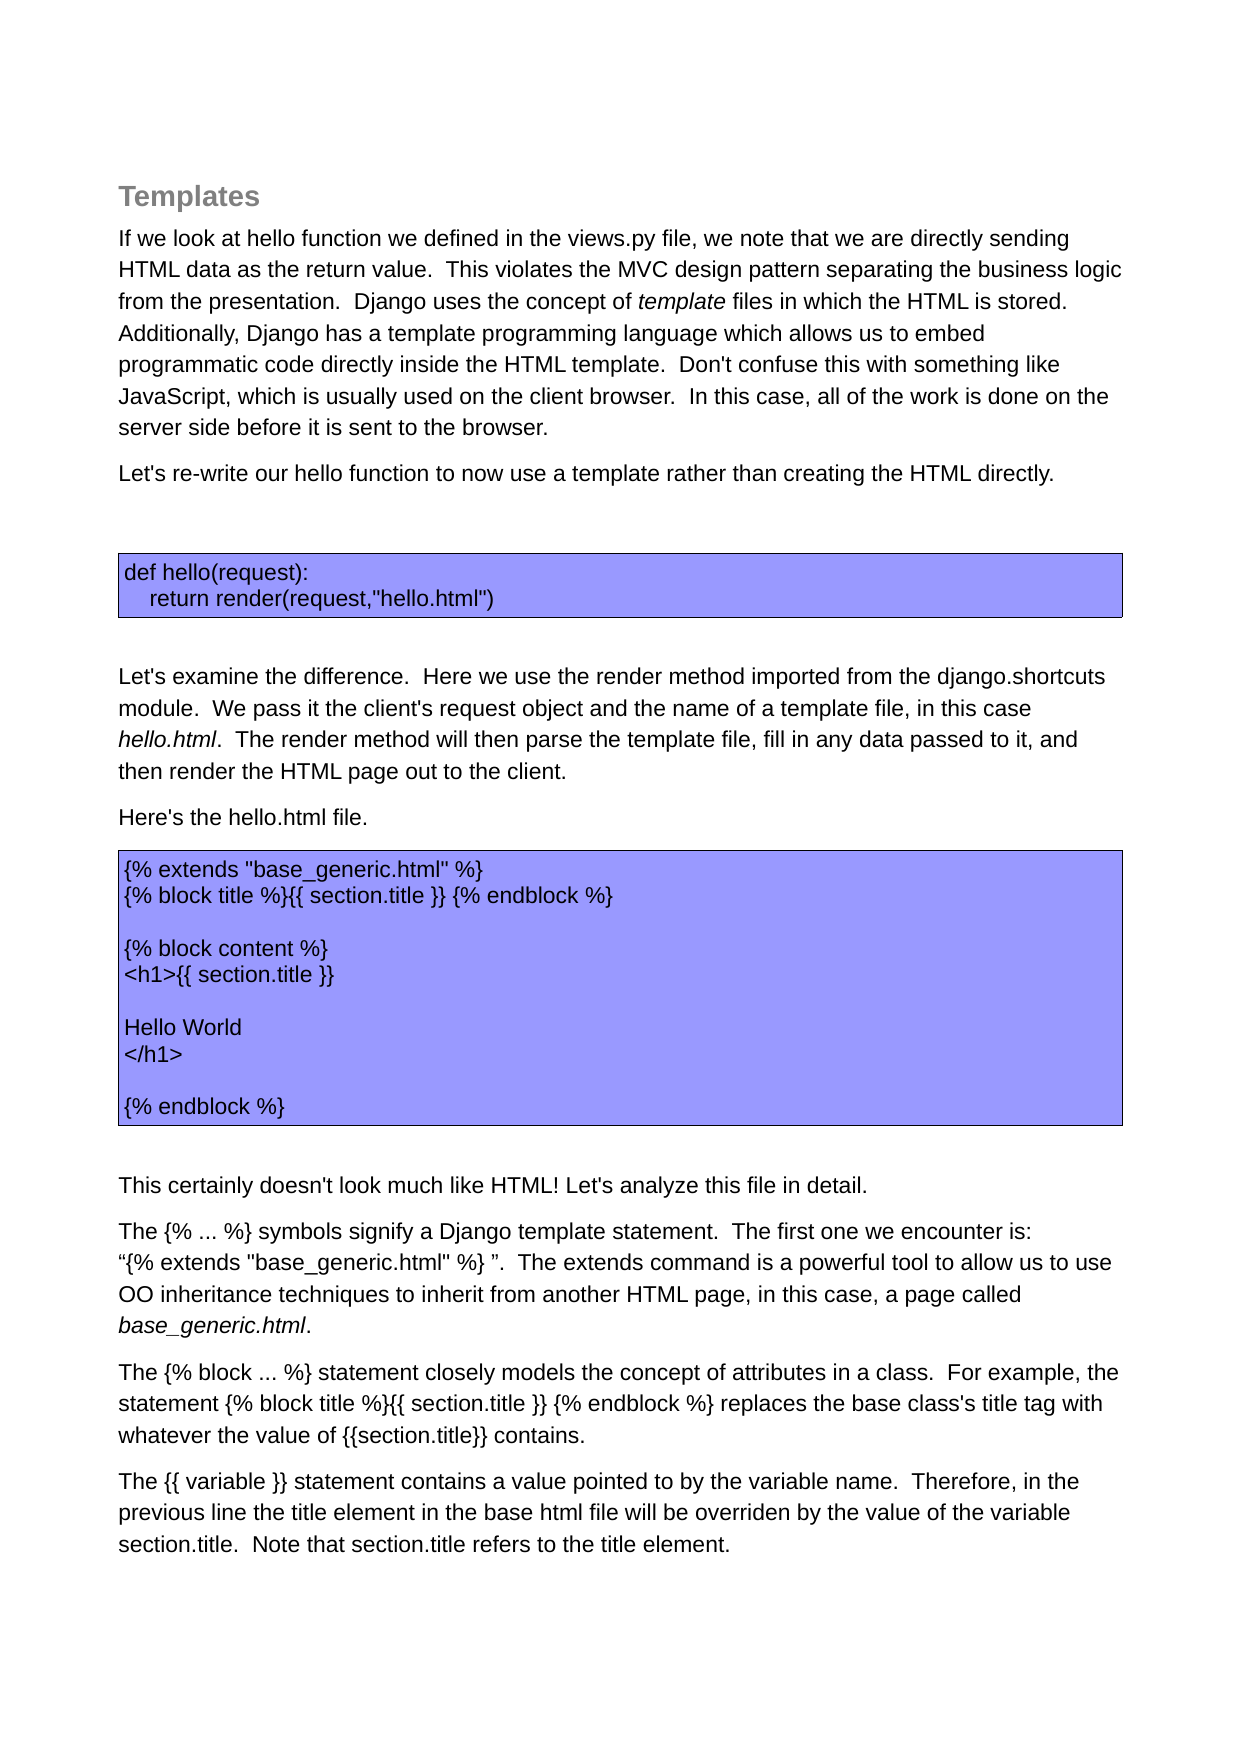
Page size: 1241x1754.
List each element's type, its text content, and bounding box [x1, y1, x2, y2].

text Let's examine the difference. Here we use the render method imported from the django.shortcuts module. We pass it the client's request object and the name of a template file, in this case hello.html. The render method will then parse the template file, fill in any data passed to it, and then render the HTML page out to the client. [118, 663, 1122, 784]
table_header {% extends "base_generic.html" %} {% block title %}{{ section.title }} {% endblock %} {% block content %} <h1>{{ section.title }} Hello World </h1> {% endblock %} [119, 851, 1122, 1125]
text Here's the hello.html file. [118, 804, 1122, 830]
text The {% ... %} symbols signify a Django template statement. The first one we encounter is: “{% extends "base_generic.html" %} ”. The extends command is a powerful tool to allow us to use OO inheritance techniques to inherit from another HTML page, in this case, a page called base_generic.html. [118, 1218, 1122, 1339]
text If we look at hello function we defined in the views.py file, we note that we are directly sending HTML data as the return value. This violates the MVC design pattern separating the business logic from the presentation. Django uses the concept of template files in which the HTML is stored. Additionally, Django has a template programming language which allows us to embed programmatic code directly inside the HTML template. Don't confuse this with something like JavaScript, which is usually used on the client browser. In this case, all of the work is done on the server side before it is sent to the browser. [118, 225, 1122, 441]
text This certainly doesn't look much like HTML! Let's analyze this file in detail. [118, 1172, 1122, 1198]
text The {% block ... %} statement closely models the concept of attributes in a class. For example, the statement {% block title %}{{ section.title }} {% endblock %} replaces the base class's title tag with whatever the value of {{section.title}} contains. [118, 1358, 1122, 1448]
text Let's re-write our hello function to now use a template rather than creating the HTML directly. [118, 460, 1122, 487]
table_header def hello(request): return render(request,"hello.html") [119, 554, 1122, 617]
subtitle Templates [118, 179, 1122, 212]
text The {{ variable }} statement contains a value pointed to by the variable name. Therefore, in the previous line the title element in the base html file will be overriden by the value of the variable section.title. Note that section.title refers to the title element. [118, 1468, 1122, 1557]
